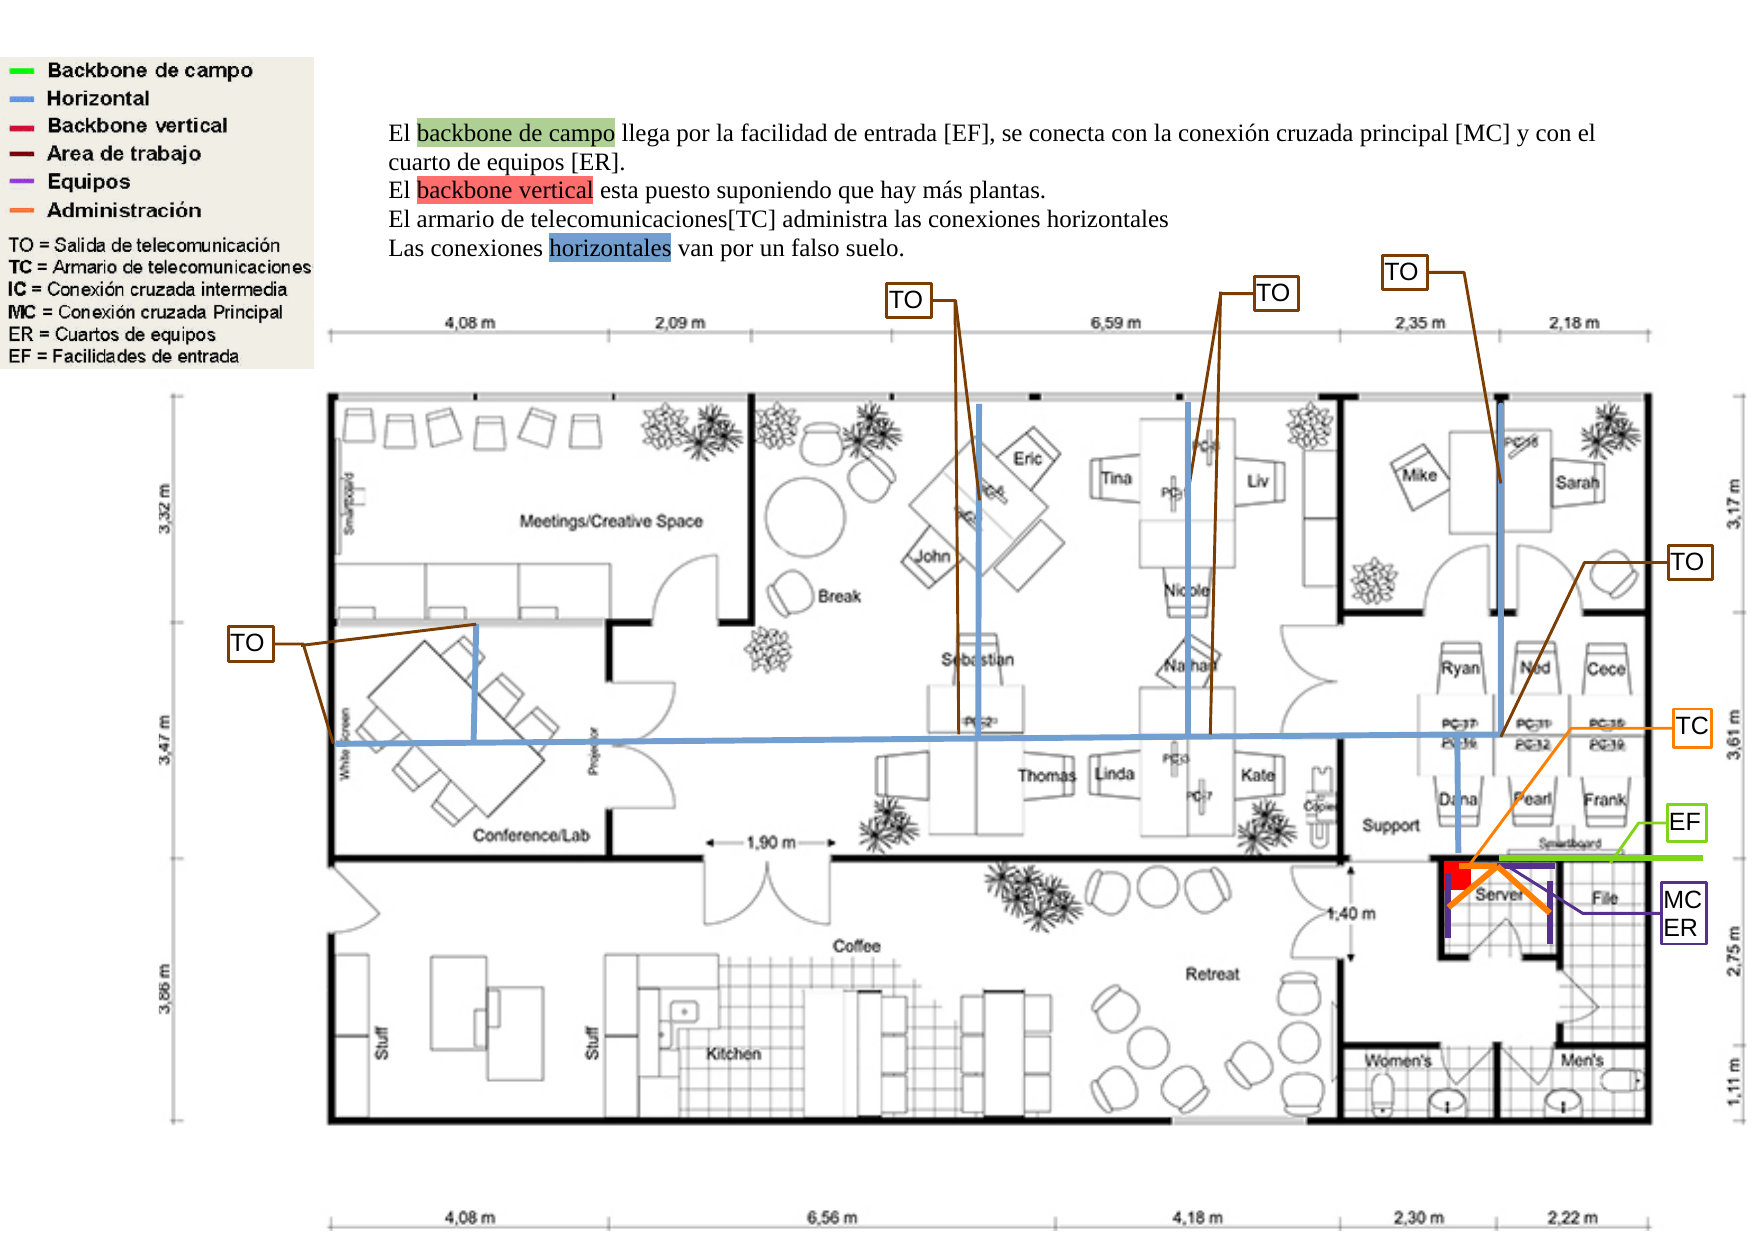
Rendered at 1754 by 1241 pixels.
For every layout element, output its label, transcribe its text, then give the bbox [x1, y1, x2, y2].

picture [1212, 317, 1497, 733]
text El armario de telecomunicaciones[TC] administra las conexiones horizontales [315, 204, 1636, 233]
picture [957, 334, 975, 735]
picture [960, 317, 1215, 735]
text El backbone vertical esta puesto suponiendo que hay más plantas. [315, 176, 1636, 204]
picture [0, 57, 1747, 1231]
picture [1191, 326, 1218, 733]
picture [1670, 547, 1711, 578]
text El backbone de campo llega por la facilidad de entrada [EF], se conecta con la conexión cruzada principal [MC] y con el cuarto de equipos [ER]. [315, 118, 1636, 176]
picture [230, 628, 272, 660]
picture [306, 627, 473, 741]
text Las conexiones horizontales van por un falso suelo. [315, 233, 1636, 262]
